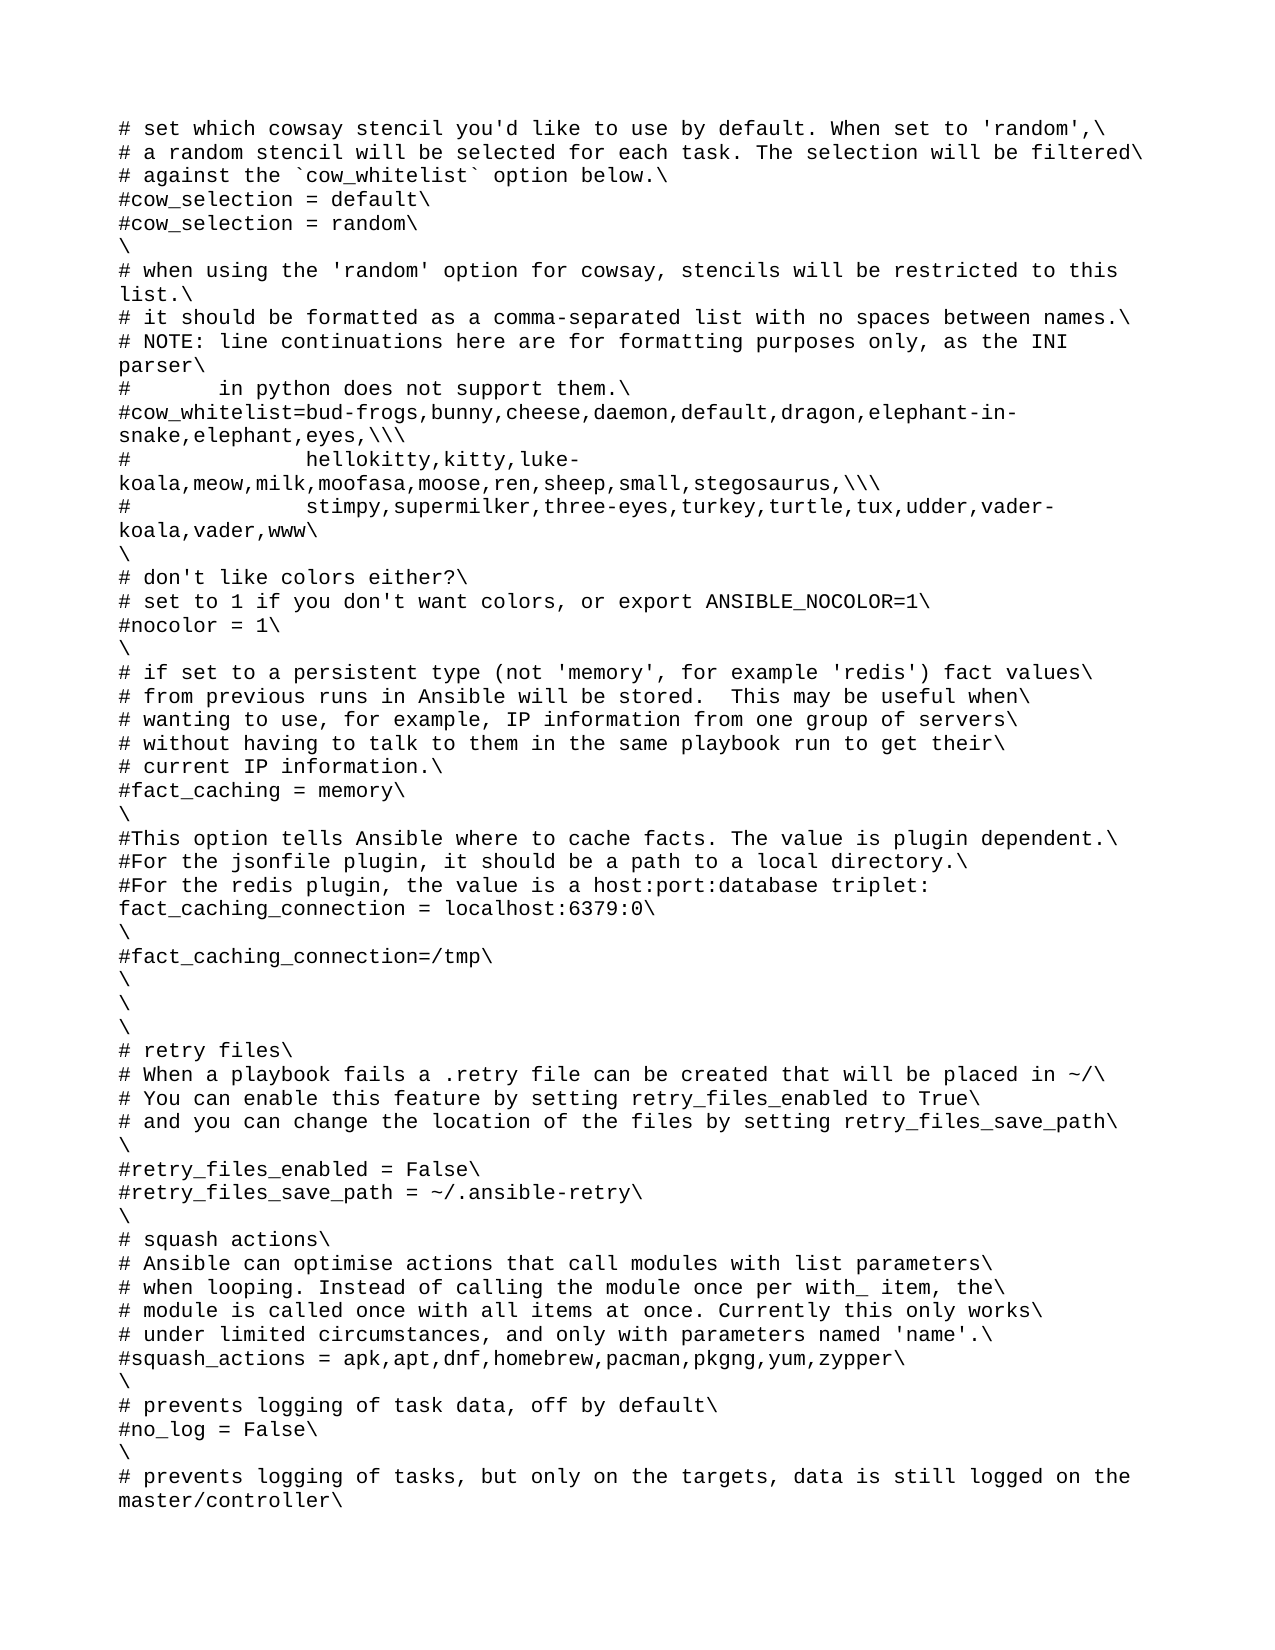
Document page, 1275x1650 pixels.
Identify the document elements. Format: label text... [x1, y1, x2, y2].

text # a random stencil will be selected for each task. The selection will be filtered\ [118, 142, 1157, 165]
text \ [118, 922, 1157, 946]
text # it should be formatted as a comma-separated list with no spaces between names.\ [118, 307, 1157, 331]
text \ [118, 544, 1157, 567]
text # stimpy,supermilker,three-eyes,turkey,turtle,tux,udder,vader-koala,vader,www\ [118, 496, 1157, 544]
text # set which cowsay stencil you'd like to use by default. When set to 'random',\ [118, 118, 1157, 142]
text # prevents logging of tasks, but only on the targets, data is still logged on the master/controller\ [118, 1466, 1157, 1513]
text \ [118, 1442, 1157, 1466]
text # under limited circumstances, and only with parameters named 'name'.\ [118, 1324, 1157, 1348]
text \ [118, 638, 1157, 662]
text # when using the 'random' option for cowsay, stencils will be restricted to this list.\ [118, 260, 1157, 307]
text # if set to a persistent type (not 'memory', for example 'redis') fact values\ [118, 662, 1157, 686]
text # and you can change the location of the files by setting retry_files_save_path\ [118, 1111, 1157, 1135]
text # in python does not support them.\ [118, 378, 1157, 402]
text # from previous runs in Ansible will be stored. This may be useful when\ [118, 686, 1157, 709]
text \ [118, 969, 1157, 993]
text # squash actions\ [118, 1229, 1157, 1253]
text # retry files\ [118, 1040, 1157, 1064]
text # NOTE: line continuations here are for formatting purposes only, as the INI parser\ [118, 331, 1157, 378]
text \ [118, 993, 1157, 1017]
text #cow_whitelist=bud-frogs,bunny,cheese,daemon,default,dragon,elephant-in-snake,elephant,eyes,\\\ [118, 402, 1157, 449]
text \ [118, 804, 1157, 827]
text # against the `cow_whitelist` option below.\ [118, 165, 1157, 189]
text # module is called once with all items at once. Currently this only works\ [118, 1300, 1157, 1324]
text # don't like colors either?\ [118, 567, 1157, 591]
text #fact_caching_connection=/tmp\ [118, 946, 1157, 969]
text #nocolor = 1\ [118, 615, 1157, 638]
text \ [118, 1135, 1157, 1158]
text \ [118, 236, 1157, 260]
text \ [118, 1206, 1157, 1229]
text \ [118, 1017, 1157, 1040]
text # prevents logging of task data, off by default\ [118, 1395, 1157, 1419]
text \ [118, 1371, 1157, 1395]
text #cow_selection = default\ [118, 189, 1157, 213]
text # hellokitty,kitty,luke-koala,meow,milk,moofasa,moose,ren,sheep,small,stegosaurus,\\\ [118, 449, 1157, 496]
text #squash_actions = apk,apt,dnf,homebrew,pacman,pkgng,yum,zypper\ [118, 1348, 1157, 1371]
text #For the jsonfile plugin, it should be a path to a local directory.\ [118, 851, 1157, 875]
text # wanting to use, for example, IP information from one group of servers\ [118, 709, 1157, 733]
text #This option tells Ansible where to cache facts. The value is plugin dependent.\ [118, 827, 1157, 851]
text # Ansible can optimise actions that call modules with list parameters\ [118, 1253, 1157, 1277]
text #fact_caching = memory\ [118, 780, 1157, 804]
text # without having to talk to them in the same playbook run to get their\ [118, 733, 1157, 757]
text # when looping. Instead of calling the module once per with_ item, the\ [118, 1277, 1157, 1300]
text # set to 1 if you don't want colors, or export ANSIBLE_NOCOLOR=1\ [118, 591, 1157, 615]
text #retry_files_save_path = ~/.ansible-retry\ [118, 1182, 1157, 1206]
text #retry_files_enabled = False\ [118, 1158, 1157, 1182]
text #no_log = False\ [118, 1419, 1157, 1442]
text #For the redis plugin, the value is a host:port:database triplet: fact_caching_connection = localhost:6379:0\ [118, 875, 1157, 922]
text # You can enable this feature by setting retry_files_enabled to True\ [118, 1088, 1157, 1111]
text # When a playbook fails a .retry file can be created that will be placed in ~/\ [118, 1064, 1157, 1088]
text # current IP information.\ [118, 757, 1157, 780]
text #cow_selection = random\ [118, 213, 1157, 236]
